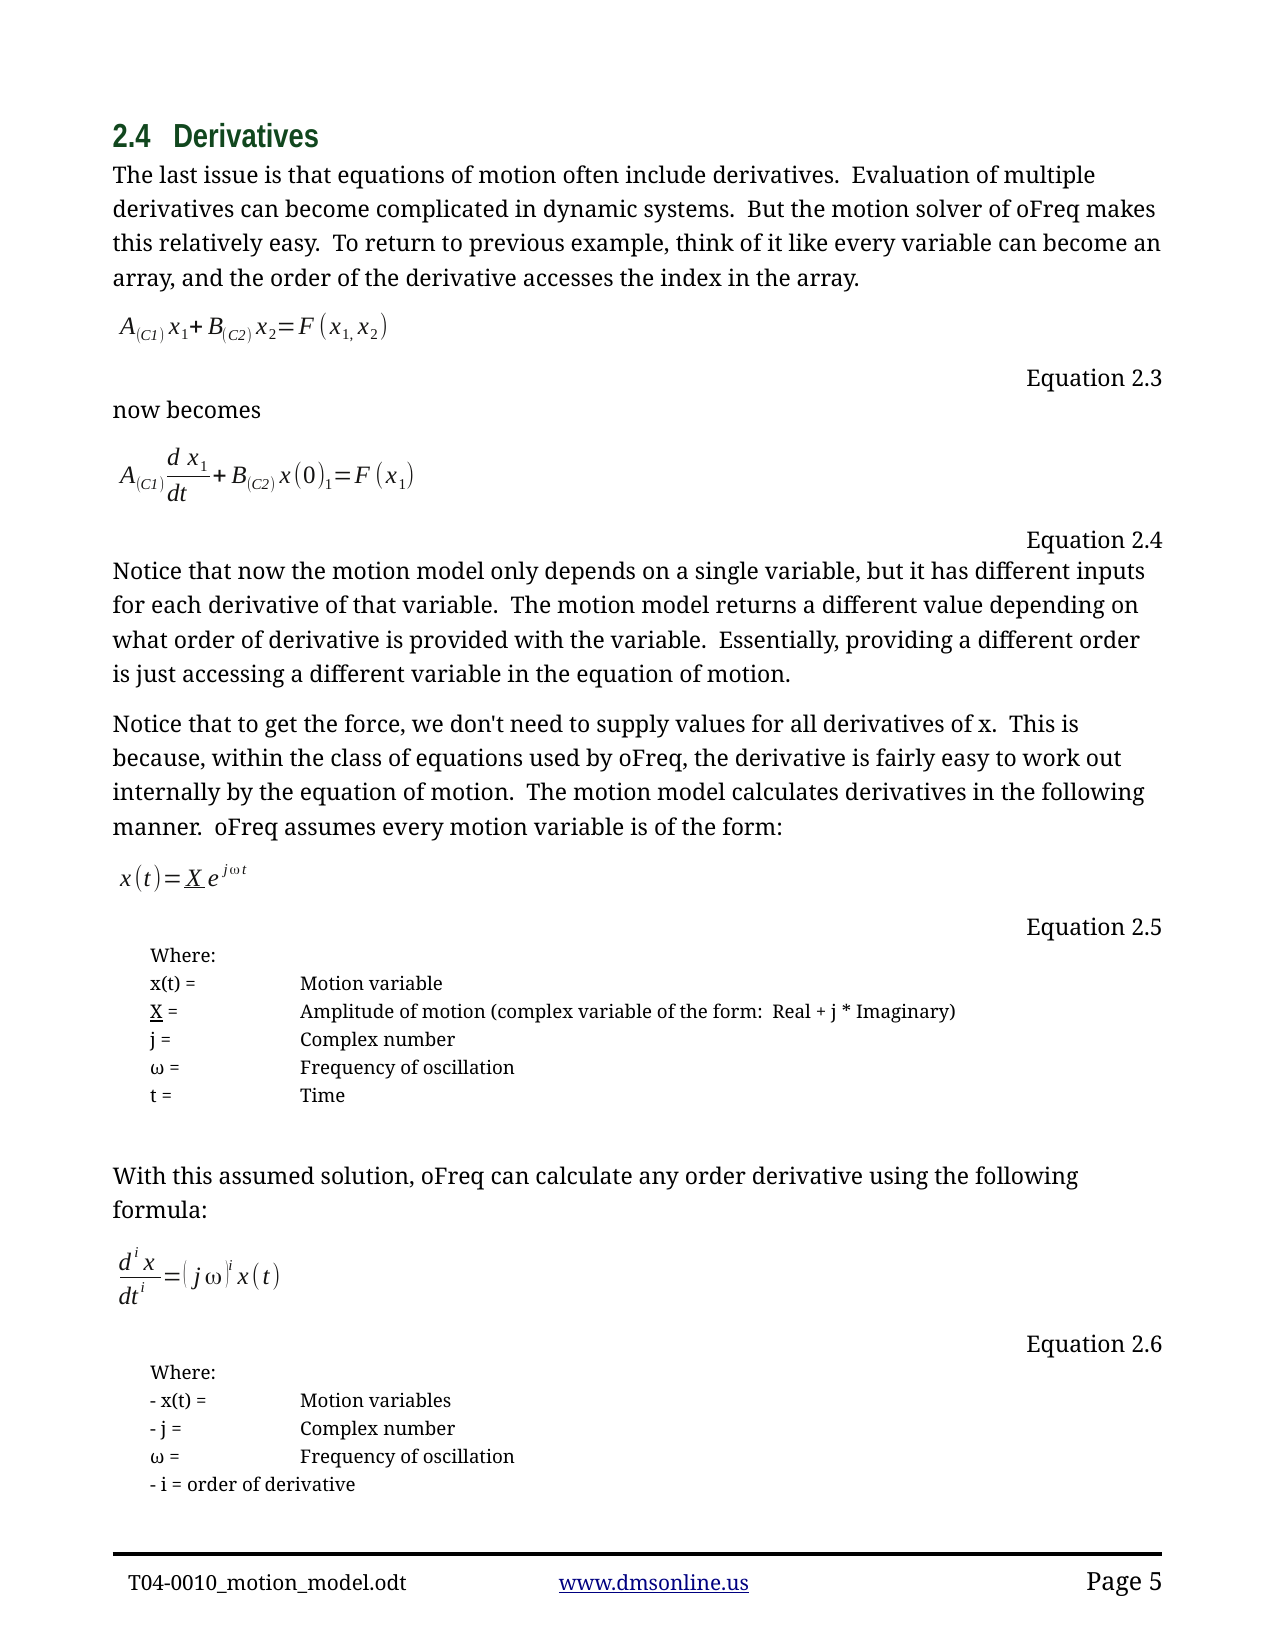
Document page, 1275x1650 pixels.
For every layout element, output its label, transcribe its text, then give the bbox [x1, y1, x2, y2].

text ω = Frequency of oscillation [150, 1443, 1162, 1469]
text Equation 2.4 [112, 524, 1162, 555]
text now becomes [112, 394, 1162, 425]
text ω = Frequency of oscillation [150, 1054, 1162, 1080]
text Where: [150, 942, 1162, 968]
text Equation 2.5 [112, 911, 1162, 942]
text X = Amplitude of motion (complex variable of the form: Real + j * Imaginary) [150, 998, 1162, 1024]
text With this assumed solution, oFreq can calculate any order derivative using the following formula: [112, 1160, 1162, 1226]
text j = Complex number [150, 1027, 1162, 1052]
text Equation 2.6 [112, 1328, 1162, 1359]
text Notice that now the motion model only depends on a single variable, but it has different inputs for each derivative of that variable. The motion model returns a different value depending on what order of derivative is provided with the variable. Essentially, providing a different order is just accessing a different variable in the equation of motion. [112, 555, 1162, 689]
text The last issue is that equations of motion often include derivatives. Evaluation of multiple derivatives can become complicated in dynamic systems. But the motion solver of oFreq makes this relatively easy. To return to previous example, think of it like every variable can become an array, and the order of the derivative accesses the index in the array. [112, 158, 1162, 293]
text - j = Complex number [150, 1415, 1162, 1441]
subtitle Derivatives [112, 117, 1162, 155]
text Where: [150, 1359, 1162, 1385]
text - i = order of derivative [150, 1471, 1162, 1497]
text x(t) = Motion variable [150, 971, 1162, 996]
text Notice that to get the force, we don't need to supply values for all derivatives of x. This is because, within the class of equations used by oFreq, the derivative is fairly easy to work out internally by the equation of motion. The motion model calculates derivatives in the following manner. oFreq assumes every motion variable is of the form: [112, 708, 1162, 842]
text t = Time [150, 1083, 1162, 1108]
text Equation 2.3 [112, 362, 1162, 394]
text - x(t) = Motion variables [150, 1387, 1162, 1413]
